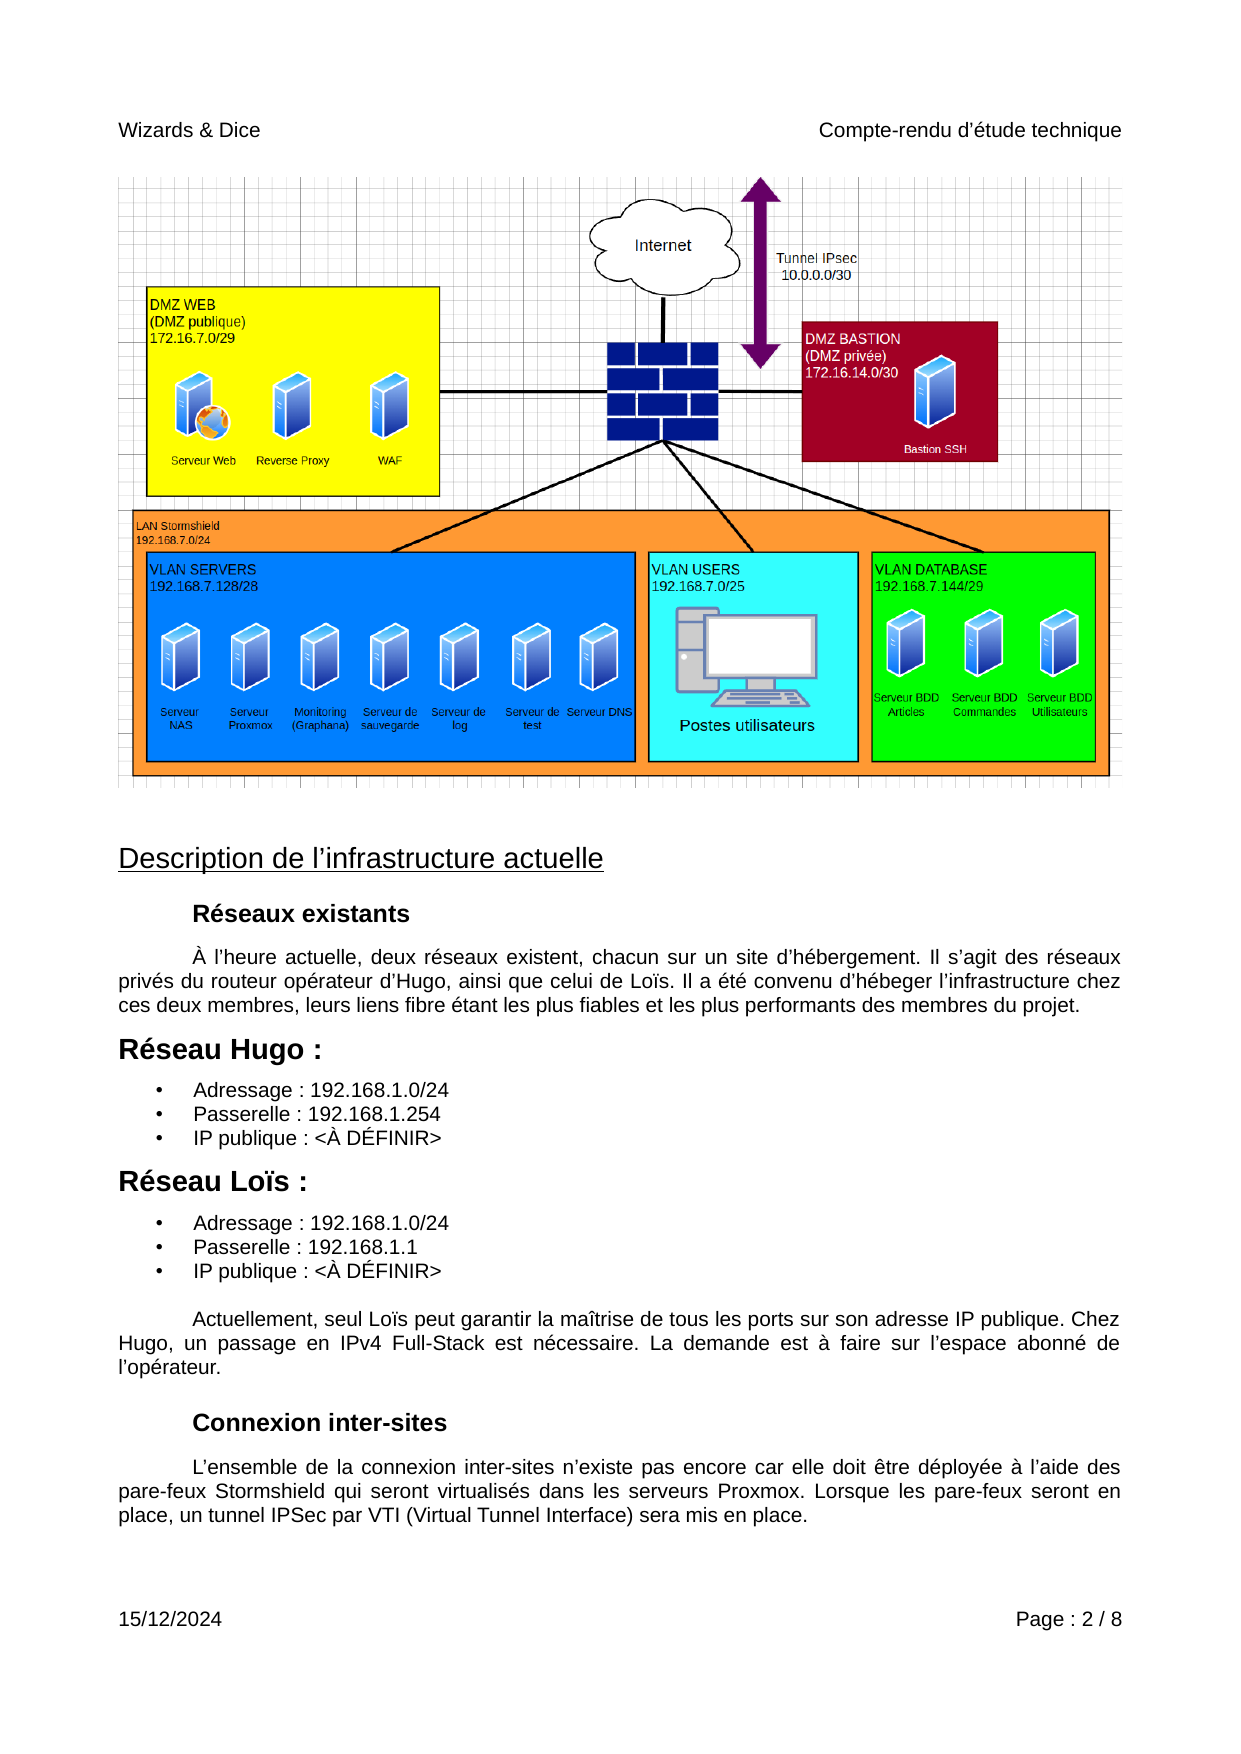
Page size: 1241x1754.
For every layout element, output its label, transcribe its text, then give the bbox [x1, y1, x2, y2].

subtitle Réseau Hugo : [118, 1032, 1122, 1065]
list Adressage : 192.168.1.0/24 [156, 1078, 1122, 1102]
list Passerelle : 192.168.1.254 [156, 1102, 1122, 1126]
text Actuellement, seul Loïs peut garantir la maîtrise de tous les ports sur son adresse IP publique. Chez Hugo, un passage en IPv4 Full-Stack est nécessaire. La demande est à faire sur l’espace abonné de l’opérateur. [118, 1307, 1122, 1378]
picture [118, 177, 1123, 788]
list IP publique : <À DÉFINIR> [156, 1126, 1122, 1150]
list Adressage : 192.168.1.0/24 [156, 1211, 1122, 1234]
subtitle Réseau Loïs : [118, 1164, 1122, 1198]
subtitle Connexion inter-sites [192, 1408, 1122, 1437]
list Passerelle : 192.168.1.1 [156, 1234, 1122, 1259]
list IP publique : <À DÉFINIR> [156, 1259, 1122, 1283]
text À l’heure actuelle, deux réseaux existent, chacun sur un site d’hébergement. Il s’agit des réseaux privés du routeur opérateur d’Hugo, ainsi que celui de Loïs. Il a été convenu d’hébeger l’infrastructure chez ces deux membres, leurs liens fibre étant les plus fiables et les plus performants des membres du projet. [118, 945, 1122, 1017]
subtitle Réseaux existants [192, 899, 1122, 927]
text L’ensemble de la connexion inter-sites n’existe pas encore car elle doit être déployée à l’aide des pare-feux Stormshield qui seront virtualisés dans les serveurs Proxmox. Lorsque les pare-feux seront en place, un tunnel IPSec par VTI (Virtual Tunnel Interface) sera mis en place. [118, 1455, 1122, 1527]
subtitle Description de l’infrastructure actuelle [118, 842, 1122, 875]
